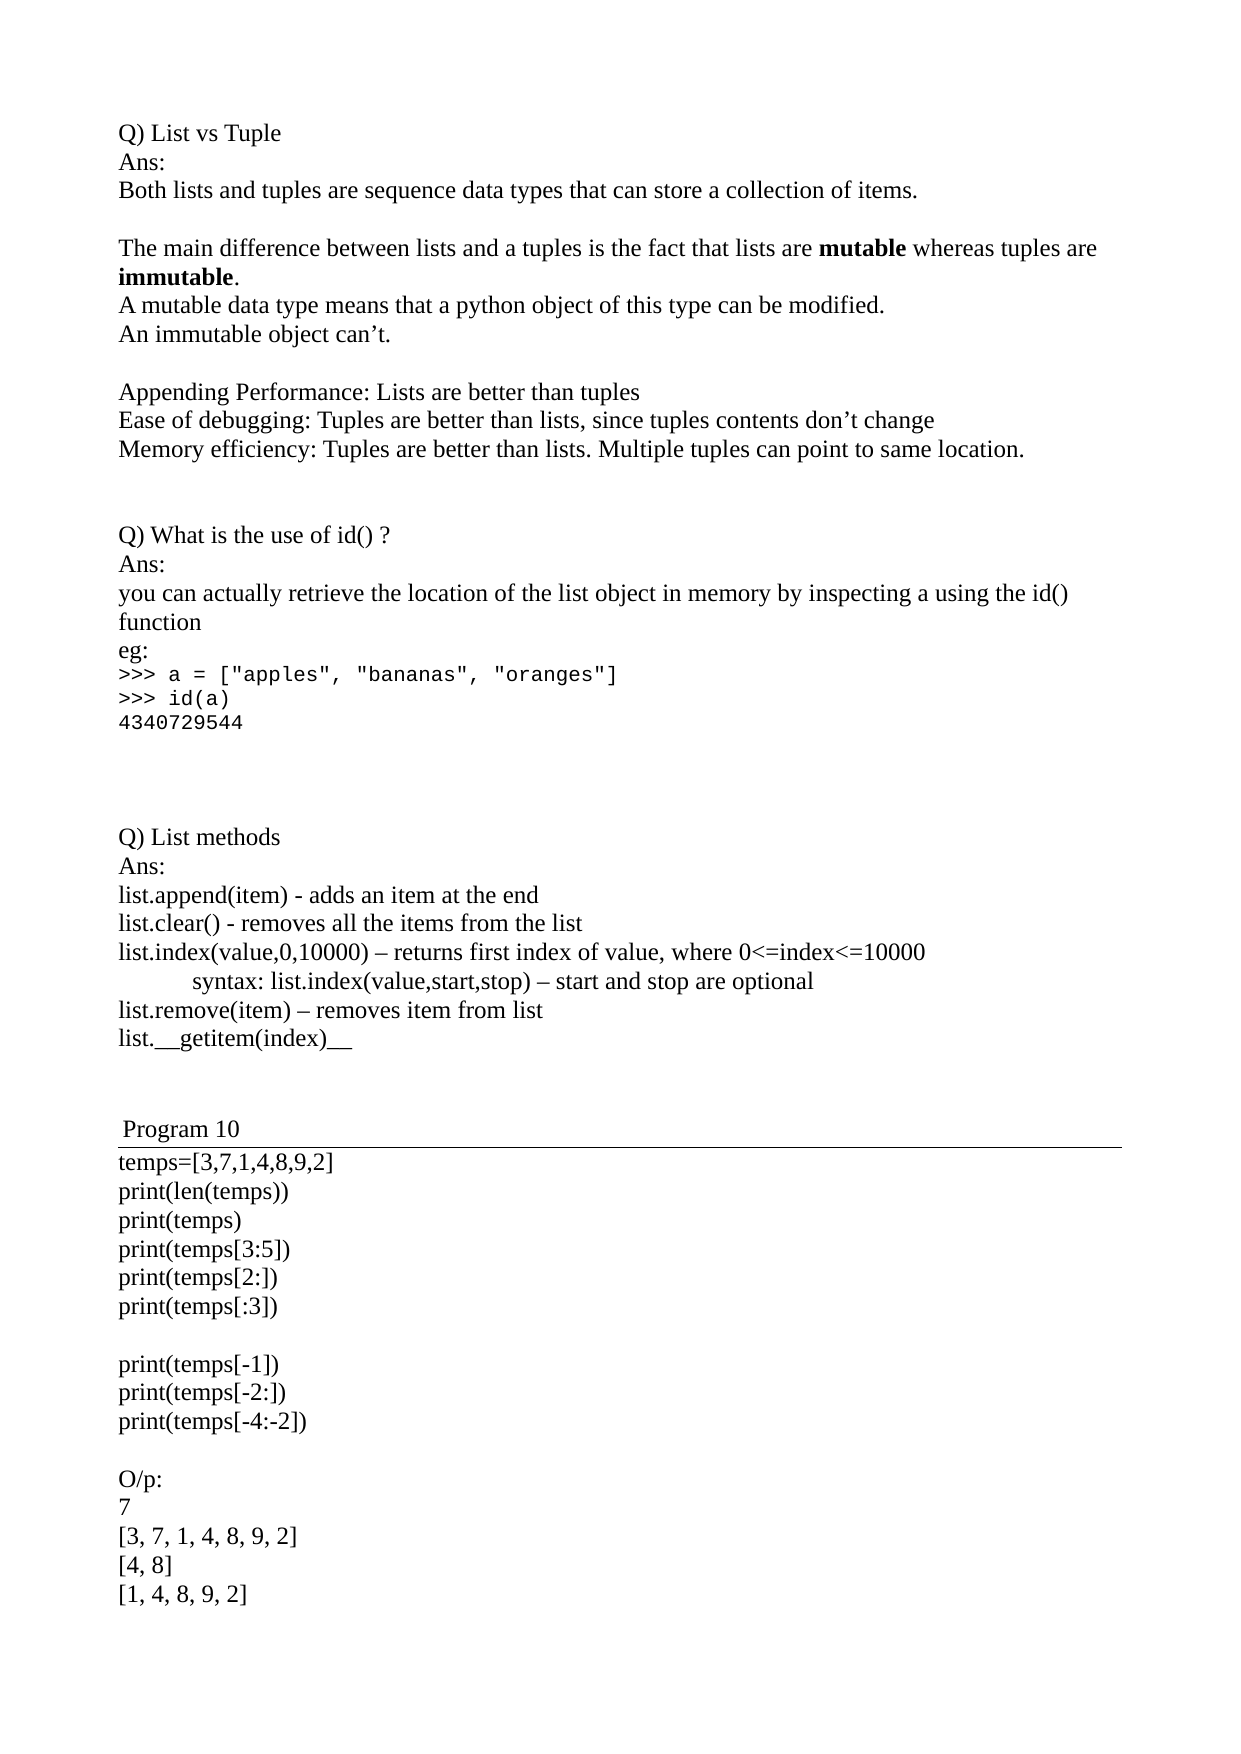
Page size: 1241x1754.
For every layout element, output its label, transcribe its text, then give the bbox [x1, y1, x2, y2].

text Memory efficiency: Tuples are better than lists. Multiple tuples can point to same location. [118, 434, 1122, 463]
text Ans: [118, 549, 1122, 578]
text temps=[3,7,1,4,8,9,2] [118, 1148, 1122, 1176]
text [3, 7, 1, 4, 8, 9, 2] [118, 1521, 1122, 1550]
text syntax: list.index(value,start,stop) – start and stop are optional [118, 966, 1122, 995]
text A mutable data type means that a python object of this type can be modified. [118, 291, 1122, 319]
text Program 10 [118, 1110, 1122, 1147]
text print(temps[2:]) [118, 1262, 1122, 1291]
text An immutable object can’t. [118, 319, 1122, 348]
text 7 [118, 1492, 1122, 1521]
text print(len(temps)) [118, 1176, 1122, 1205]
text print(temps[3:5]) [118, 1234, 1122, 1262]
text Ans: [118, 851, 1122, 880]
text eg: [118, 636, 1122, 664]
text Q) List methods [118, 822, 1122, 851]
text list.clear() - removes all the items from the list [118, 908, 1122, 937]
text Q) List vs Tuple [118, 118, 1122, 147]
text print(temps[-1]) [118, 1349, 1122, 1377]
text Ease of debugging: Tuples are better than lists, since tuples contents don’t change [118, 406, 1122, 434]
text list.remove(item) – removes item from list [118, 995, 1122, 1023]
text print(temps[-2:]) [118, 1377, 1122, 1406]
text O/p: [118, 1464, 1122, 1492]
text Ans: [118, 147, 1122, 176]
text Both lists and tuples are sequence data types that can store a collection of items. [118, 176, 1122, 204]
text you can actually retrieve the location of the list object in memory by inspecting a using the id() function [118, 578, 1122, 636]
text >>> a = ["apples", "bananas", "oranges"] [118, 664, 1122, 688]
text print(temps[-4:-2]) [118, 1406, 1122, 1435]
text list.__getitem(index)__ [118, 1023, 1122, 1052]
text print(temps) [118, 1205, 1122, 1234]
text [4, 8] [118, 1550, 1122, 1579]
text print(temps[:3]) [118, 1291, 1122, 1320]
text list.append(item) - adds an item at the end [118, 880, 1122, 908]
text list.index(value,0,10000) – returns first index of value, where 0<=index<=10000 [118, 937, 1122, 966]
text 4340729544 [118, 712, 1122, 735]
text [1, 4, 8, 9, 2] [118, 1579, 1122, 1607]
text Appending Performance: Lists are better than tuples [118, 377, 1122, 406]
text The main difference between lists and a tuples is the fact that lists are mutable whereas tuples are immutable. [118, 233, 1122, 291]
text >>> id(a) [118, 688, 1122, 712]
text Q) What is the use of id() ? [118, 521, 1122, 549]
